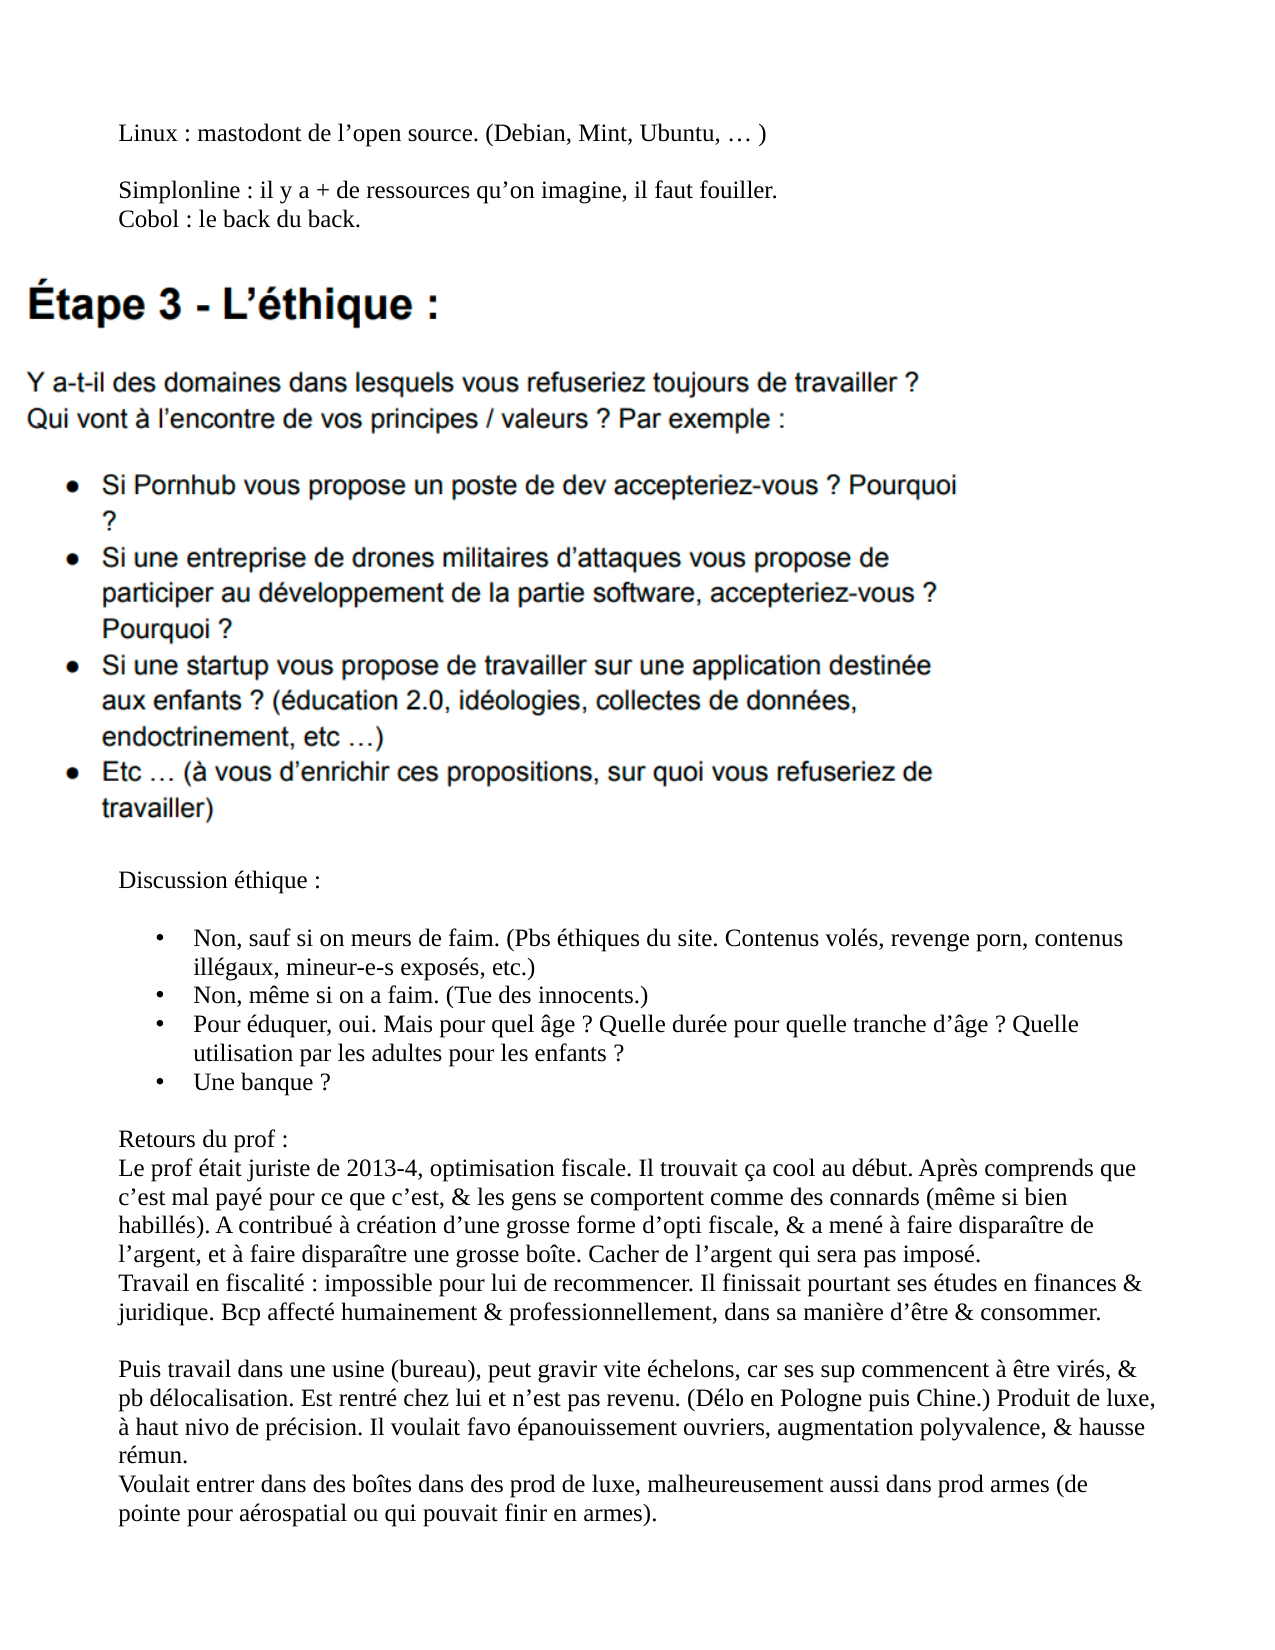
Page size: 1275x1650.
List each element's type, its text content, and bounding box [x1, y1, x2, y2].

list Non, sauf si on meurs de faim. (Pbs éthiques du site. Contenus volés, revenge porn, contenus illégaux, mineur-e-s exposés, etc.) [156, 923, 1157, 981]
list Pour éduquer, oui. Mais pour quel âge ? Quelle durée pour quelle tranche d’âge ? Quelle utilisation par les adultes pour les enfants ? [156, 1009, 1157, 1067]
text Simplonline : il y a + de ressources qu’on imagine, il faut fouiller. [118, 176, 1157, 204]
list Non, même si on a faim. (Tue des innocents.) [156, 981, 1157, 1009]
text Puis travail dans une usine (bureau), peut gravir vite échelons, car ses sup commencent à être virés, & pb délocalisation. Est rentré chez lui et n’est pas revenu. (Délo en Pologne puis Chine.) Produit de luxe, à haut nivo de précision. Il voulait favo épanouissement ouvriers, augmentation polyvalence, & hausse rémun. [118, 1354, 1157, 1469]
text Cobol : le back du back. [118, 204, 1157, 233]
text Travail en fiscalité : impossible pour lui de recommencer. Il finissait pourtant ses études en finances & juridique. Bcp affecté humainement & professionnellement, dans sa manière d’être & consommer. [118, 1268, 1157, 1326]
picture [11, 259, 974, 861]
text Retours du prof : Le prof était juriste de 2013-4, optimisation fiscale. Il trouvait ça cool au début. Après comprends que c’est mal payé pour ce que c’est, & les gens se comportent comme des connards (même si bien habillés). A contribué à création d’une grosse forme d’opti fiscale, & a mené à faire disparaître de l’argent, et à faire disparaître une grosse boîte. Cacher de l’argent qui sera pas imposé. [118, 1124, 1157, 1268]
text Voulait entrer dans des boîtes dans des prod de luxe, malheureusement aussi dans prod armes (de pointe pour aérospatial ou qui pouvait finir en armes). [118, 1469, 1157, 1527]
text Discussion éthique : [118, 866, 1157, 894]
text Linux : mastodont de l’open source. (Debian, Mint, Ubuntu, … ) [118, 118, 1157, 147]
list Une banque ? [156, 1067, 1157, 1096]
